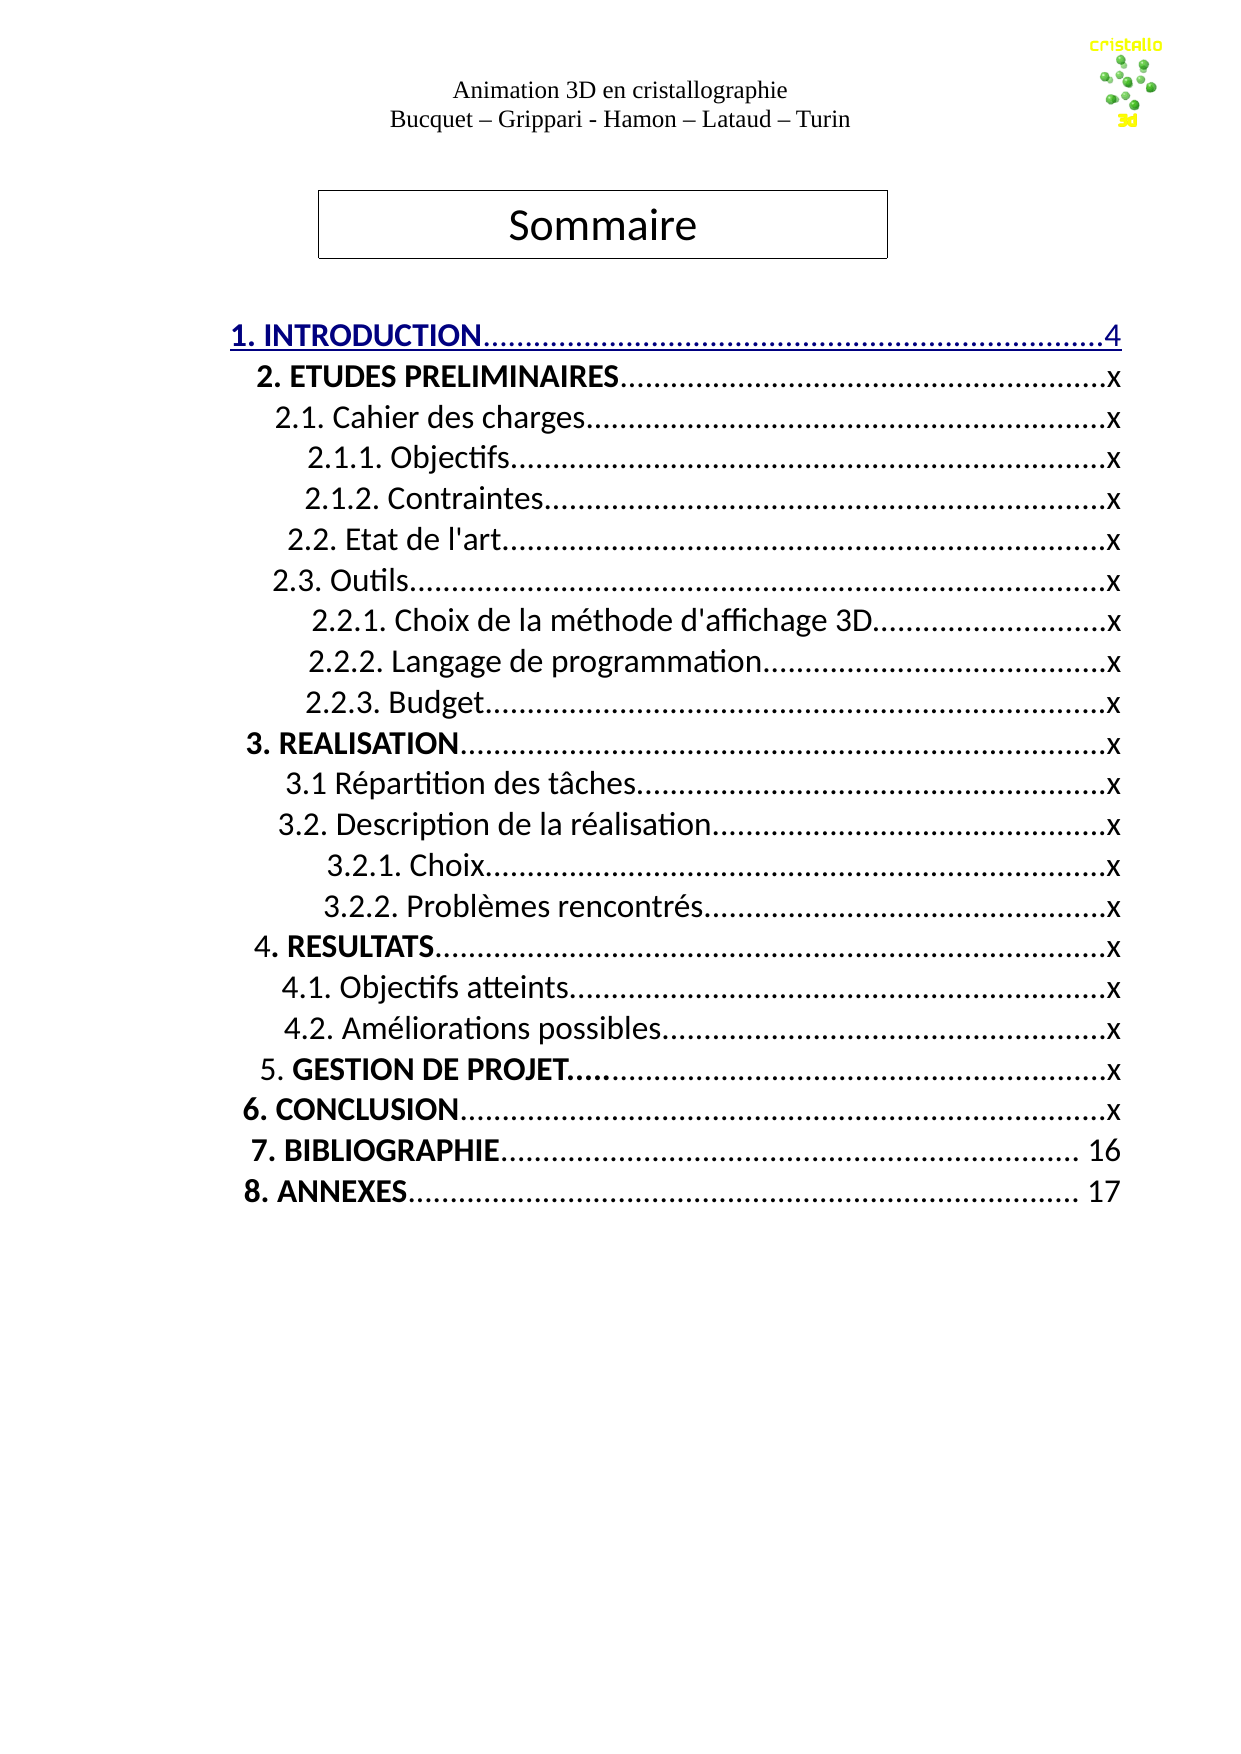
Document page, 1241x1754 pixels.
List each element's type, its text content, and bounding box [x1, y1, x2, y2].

text 7. BIBLIOGRAPHIE..................................................................... 16 [118, 1129, 1122, 1170]
text 3.1 Répartition des tâches........................................................x 3.2. Description de la réalisation...............................................x 3.2.1. Choix..........................................................................x 3.2.2. Problèmes rencontrés................................................x 4. RESULTATS................................................................................x 4.1. Objectifs atteints................................................................x 4.2. Améliorations possibles.....................................................x 5. GESTION DE PROJET................................................................x [118, 762, 1122, 1088]
text 2. ETUDES PRELIMINAIRES..........................................................x [118, 355, 1122, 396]
table_header Sommaire [319, 191, 887, 258]
text 6. CONCLUSION.............................................................................x [118, 1088, 1122, 1129]
text 2.1. Cahier des charges..............................................................x 2.1.1. Objectifs.......................................................................x 2.1.2. Contraintes...................................................................x [118, 396, 1122, 518]
text 2.2.1. Choix de la méthode d'affichage 3D............................x [118, 599, 1122, 640]
text 2.2. Etat de l'art........................................................................x [118, 518, 1122, 559]
text 8. ANNEXES................................................................................ 17 [118, 1170, 1122, 1210]
text 2.3. Outils...................................................................................x [118, 559, 1122, 599]
text 3. REALISATION.............................................................................x [118, 722, 1122, 762]
text 1. INTRODUCTION..........................................................................4 [118, 314, 1122, 355]
text 2.2.3. Budget..........................................................................x [118, 681, 1122, 722]
text 2.2.2. Langage de programmation.........................................x [118, 640, 1122, 681]
